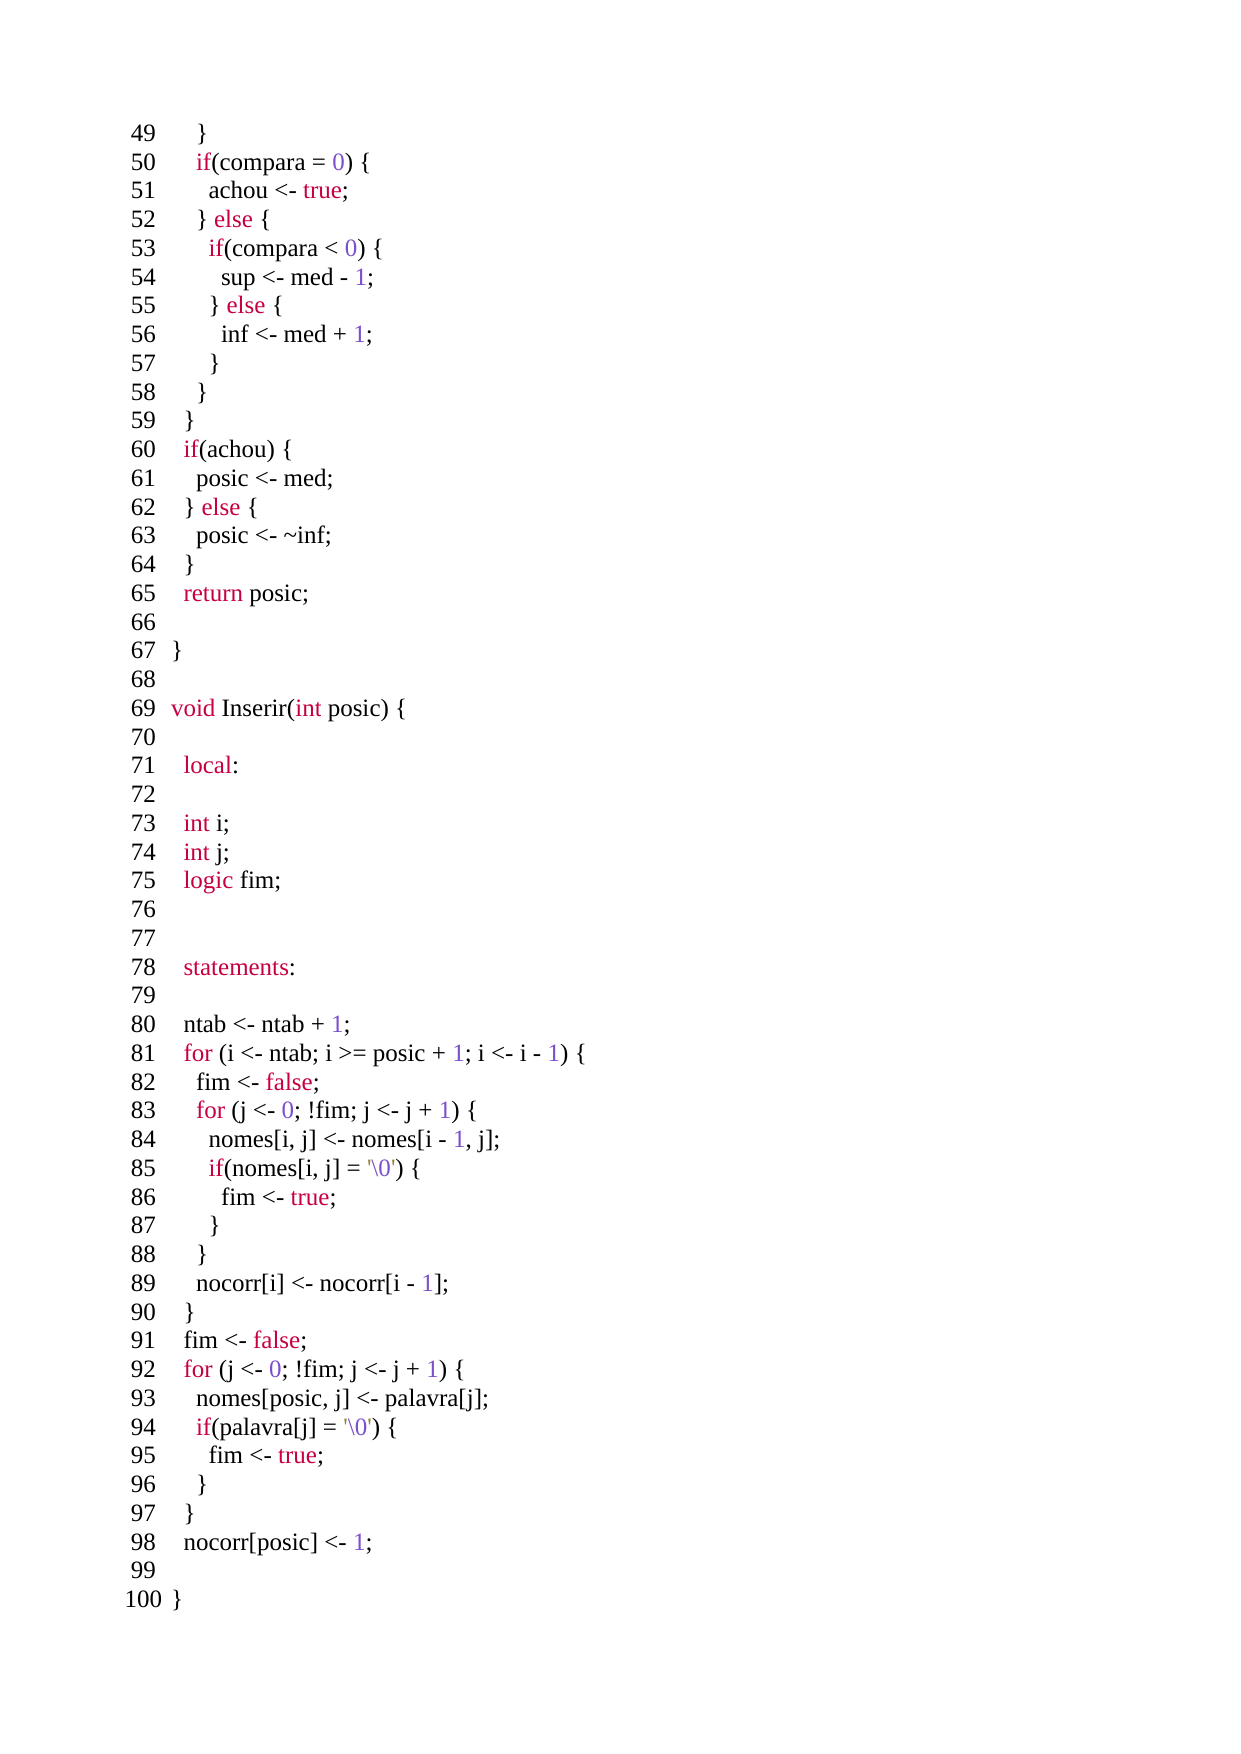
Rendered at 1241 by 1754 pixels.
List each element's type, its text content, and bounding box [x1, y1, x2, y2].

table_cell 87 [118, 1211, 171, 1239]
table_cell } [171, 1584, 1122, 1613]
table_cell 65 [118, 578, 171, 607]
table_cell nocorr[i] <- nocorr[i - 1]; [171, 1268, 1122, 1297]
table_cell 52 [118, 204, 171, 233]
table_cell return posic; [171, 578, 1122, 607]
table_cell 98 [118, 1527, 171, 1556]
table_cell if(compara = 0) { [171, 147, 1122, 176]
table_cell 97 [118, 1498, 171, 1527]
table_cell [171, 894, 1122, 923]
table_cell 99 [118, 1556, 171, 1584]
table_cell 89 [118, 1268, 171, 1297]
table_cell 93 [118, 1383, 171, 1412]
table_cell for (j <- 0; !fim; j <- j + 1) { [171, 1354, 1122, 1383]
table_cell achou <- true; [171, 176, 1122, 204]
table_cell [171, 722, 1122, 751]
table_cell 74 [118, 837, 171, 866]
table_cell if(nomes[i, j] = '\0') { [171, 1153, 1122, 1182]
table_cell 56 [118, 319, 171, 348]
table_cell 92 [118, 1354, 171, 1383]
table_cell fim <- false; [171, 1067, 1122, 1096]
table_cell 86 [118, 1182, 171, 1211]
table_cell 64 [118, 549, 171, 578]
table_cell posic <- ~inf; [171, 521, 1122, 549]
table_cell fim <- true; [171, 1182, 1122, 1211]
table_cell 72 [118, 779, 171, 808]
table_cell int j; [171, 837, 1122, 866]
table_cell 88 [118, 1239, 171, 1268]
table_cell 55 [118, 291, 171, 319]
table_cell 81 [118, 1038, 171, 1067]
table_cell local: [171, 751, 1122, 779]
table_cell } [171, 348, 1122, 377]
table_cell logic fim; [171, 866, 1122, 894]
table_cell } [171, 1297, 1122, 1326]
table_cell 79 [118, 981, 171, 1009]
table_cell 80 [118, 1009, 171, 1038]
table_cell } [171, 636, 1122, 664]
table_cell } [171, 1211, 1122, 1239]
table_cell sup <- med - 1; [171, 262, 1122, 291]
table_cell [171, 607, 1122, 636]
table_cell } else { [171, 204, 1122, 233]
table_cell 49 [118, 118, 171, 147]
table_cell 82 [118, 1067, 171, 1096]
table_cell [171, 779, 1122, 808]
table_cell } else { [171, 492, 1122, 521]
table_cell 54 [118, 262, 171, 291]
table_cell void Inserir(int posic) { [171, 693, 1122, 722]
table_cell posic <- med; [171, 463, 1122, 492]
table_cell 70 [118, 722, 171, 751]
table_cell 69 [118, 693, 171, 722]
table_cell } [171, 1469, 1122, 1498]
table_cell fim <- true; [171, 1441, 1122, 1469]
table_cell 57 [118, 348, 171, 377]
table_cell [171, 664, 1122, 693]
table_cell 58 [118, 377, 171, 406]
table_cell 59 [118, 406, 171, 434]
table_cell 91 [118, 1326, 171, 1354]
table_cell } else { [171, 291, 1122, 319]
table_cell [171, 981, 1122, 1009]
table_cell 96 [118, 1469, 171, 1498]
table_cell [171, 1556, 1122, 1584]
table_cell fim <- false; [171, 1326, 1122, 1354]
table_cell } [171, 406, 1122, 434]
table_cell 60 [118, 434, 171, 463]
table_cell 62 [118, 492, 171, 521]
table_cell 95 [118, 1441, 171, 1469]
table_cell } [171, 549, 1122, 578]
table_cell if(achou) { [171, 434, 1122, 463]
table_cell 61 [118, 463, 171, 492]
table_cell 73 [118, 808, 171, 837]
table_cell int i; [171, 808, 1122, 837]
table_cell 90 [118, 1297, 171, 1326]
table_cell } [171, 118, 1122, 147]
table_cell } [171, 377, 1122, 406]
table_cell } [171, 1498, 1122, 1527]
table_cell [171, 923, 1122, 952]
table_cell 67 [118, 636, 171, 664]
table_cell 75 [118, 866, 171, 894]
table_cell 100 [118, 1584, 171, 1613]
table_cell 83 [118, 1096, 171, 1124]
table_cell nomes[i, j] <- nomes[i - 1, j]; [171, 1124, 1122, 1153]
table_cell nocorr[posic] <- 1; [171, 1527, 1122, 1556]
table_cell 51 [118, 176, 171, 204]
table_cell if(palavra[j] = '\0') { [171, 1412, 1122, 1441]
table_cell 76 [118, 894, 171, 923]
table_cell 50 [118, 147, 171, 176]
table_cell 78 [118, 952, 171, 981]
table_cell for (j <- 0; !fim; j <- j + 1) { [171, 1096, 1122, 1124]
table_cell ntab <- ntab + 1; [171, 1009, 1122, 1038]
table_cell 94 [118, 1412, 171, 1441]
table_cell 85 [118, 1153, 171, 1182]
table_cell 66 [118, 607, 171, 636]
table_cell statements: [171, 952, 1122, 981]
table_cell 63 [118, 521, 171, 549]
table_cell 84 [118, 1124, 171, 1153]
table_cell for (i <- ntab; i >= posic + 1; i <- i - 1) { [171, 1038, 1122, 1067]
table_cell 68 [118, 664, 171, 693]
table_cell nomes[posic, j] <- palavra[j]; [171, 1383, 1122, 1412]
table_cell inf <- med + 1; [171, 319, 1122, 348]
table_cell if(compara < 0) { [171, 233, 1122, 262]
table_cell } [171, 1239, 1122, 1268]
table_cell 71 [118, 751, 171, 779]
table_cell 53 [118, 233, 171, 262]
table_cell 77 [118, 923, 171, 952]
